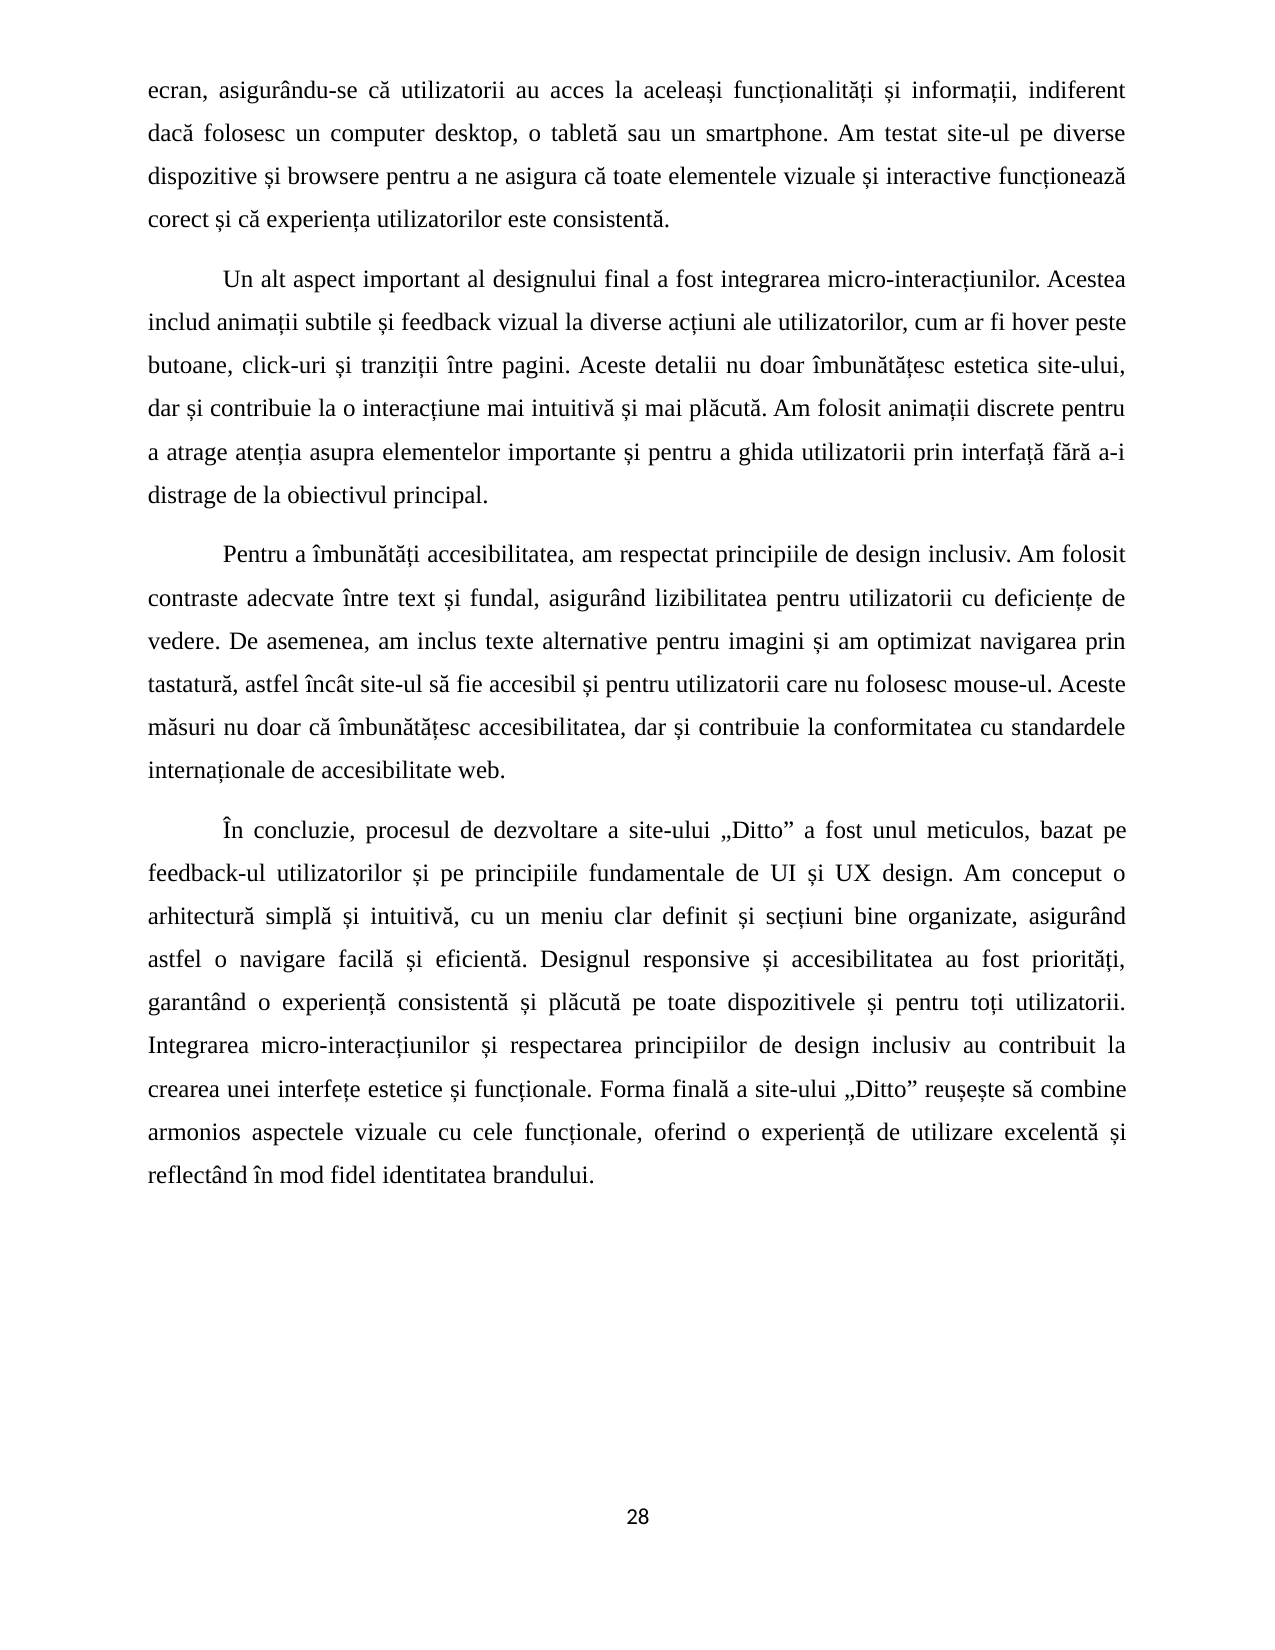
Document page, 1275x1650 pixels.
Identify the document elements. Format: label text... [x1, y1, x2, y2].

text Un alt aspect important al designului final a fost integrarea micro-interacțiunilor. Acestea includ animații subtile și feedback vizual la diverse acțiuni ale utilizatorilor, cum ar fi hover peste butoane, click-uri și tranziții între pagini. Aceste detalii nu doar îmbunătățesc estetica site-ului, dar și contribuie la o interacțiune mai intuitivă și mai plăcută. Am folosit animații discrete pentru a atrage atenția asupra elementelor importante și pentru a ghida utilizatorii prin interfață fără a-i distrage de la obiectivul principal. [148, 264, 1127, 508]
text Pentru a îmbunătăți accesibilitatea, am respectat principiile de design inclusiv. Am folosit contraste adecvate între text și fundal, asigurând lizibilitatea pentru utilizatorii cu deficiențe de vedere. De asemenea, am inclus texte alternative pentru imagini și am optimizat navigarea prin tastatură, astfel încât site-ul să fie accesibil și pentru utilizatorii care nu folosesc mouse-ul. Aceste măsuri nu doar că îmbunătățesc accesibilitatea, dar și contribuie la conformitatea cu standardele internaționale de accesibilitate web. [148, 539, 1127, 784]
text În concluzie, procesul de dezvoltare a site-ului „Ditto” a fost unul meticulos, bazat pe feedback-ul utilizatorilor și pe principiile fundamentale de UI și UX design. Am conceput o arhitectură simplă și intuitivă, cu un meniu clar definit și secțiuni bine organizate, asigurând astfel o navigare facilă și eficientă. Designul responsive și accesibilitatea au fost priorități, garantând o experiență consistentă și plăcută pe toate dispozitivele și pentru toți utilizatorii. Integrarea micro-interacțiunilor și respectarea principiilor de design inclusiv au contribuit la crearea unei interfețe estetice și funcționale. Forma finală a site-ului „Ditto” reușește să combine armonios aspectele vizuale cu cele funcționale, oferind o experiență de utilizare excelentă și reflectând în mod fidel identitatea brandului. [148, 815, 1127, 1189]
text ecran, asigurându-se că utilizatorii au acces la aceleași funcționalități și informații, indiferent dacă folosesc un computer desktop, o tabletă sau un smartphone. Am testat site-ul pe diverse dispozitive și browsere pentru a ne asigura că toate elementele vizuale și interactive funcționează corect și că experiența utilizatorilor este consistentă. [148, 75, 1127, 233]
